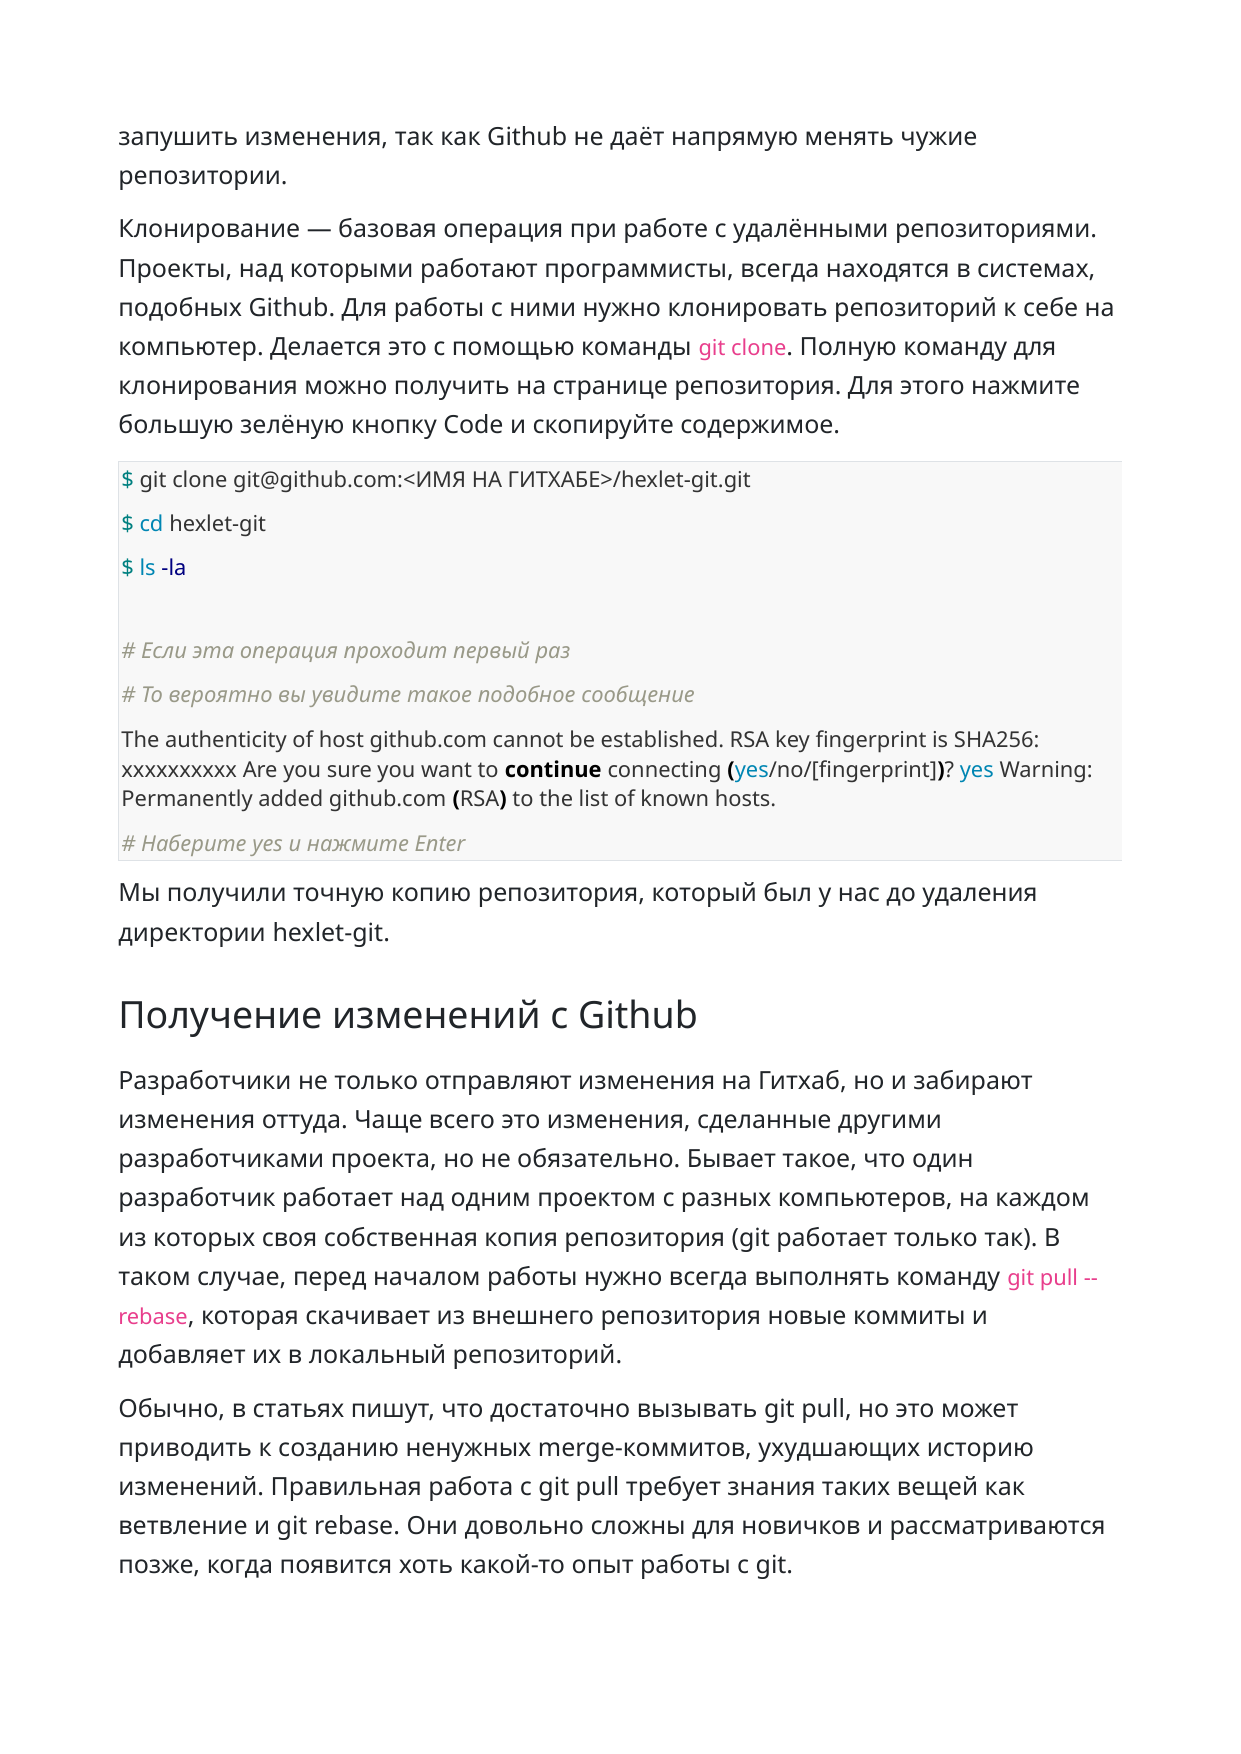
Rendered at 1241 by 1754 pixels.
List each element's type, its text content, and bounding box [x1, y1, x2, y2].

subtitle Получение изменений с Github [118, 989, 1122, 1040]
text Клонирование — базовая операция при работе с удалёнными репозиториями. Проекты, над которыми работают программисты, всегда находятся в системах, подобных Github. Для работы с ними нужно клонировать репозиторий к себе на компьютер. Делается это с помощью команды git clone. Полную команду для клонирования можно получить на странице репозитория. Для этого нажмите большую зелёную кнопку Code и скопируйте содержимое. [118, 211, 1122, 441]
text Разработчики не только отправляют изменения на Гитхаб, но и забирают изменения оттуда. Чаще всего это изменения, сделанные другими разработчиками проекта, но не обязательно. Бывает такое, что один разработчик работает над одним проектом с разных компьютеров, на каждом из которых своя собственная копия репозитория (git работает только так). В таком случае, перед началом работы нужно всегда выполнять команду git pull --rebase, которая скачивает из внешнего репозитория новые коммиты и добавляет их в локальный репозиторий. [118, 1063, 1122, 1371]
text # То вероятно вы увидите такое подобное сообщение [119, 676, 1122, 709]
text запушить изменения, так как Github не даёт напрямую менять чужие репозитории. [118, 118, 1122, 191]
text Обычно, в статьях пишут, что достаточно вызывать git pull, но это может приводить к созданию ненужных merge-коммитов, ухудшающих историю изменений. Правильная работа с git pull требует знания таких вещей как ветвление и git rebase. Они довольно сложны для новичков и рассматриваются позже, когда появится хоть какой-то опыт работы с git. [118, 1391, 1122, 1581]
text Мы получили точную копию репозитория, который был у нас до удаления директории hexlet-git. [118, 875, 1122, 948]
text $ cd hexlet-git [119, 505, 1122, 538]
text $ ls -la [119, 549, 1122, 582]
text # Наберите yes и нажмите Enter [119, 825, 1122, 860]
text # Если эта операция проходит первый раз [119, 632, 1122, 665]
text The authenticity of host github.com cannot be established. RSA key fingerprint is SHA256: хххххххххх Are you sure you want to continue connecting (yes/no/[fingerprint])? yes Warning: Permanently added github.com (RSA) to the list of known hosts. [119, 721, 1122, 813]
text $ git clone git@github.com:<ИМЯ НА ГИТХАБЕ>/hexlet-git.git [119, 462, 1122, 493]
